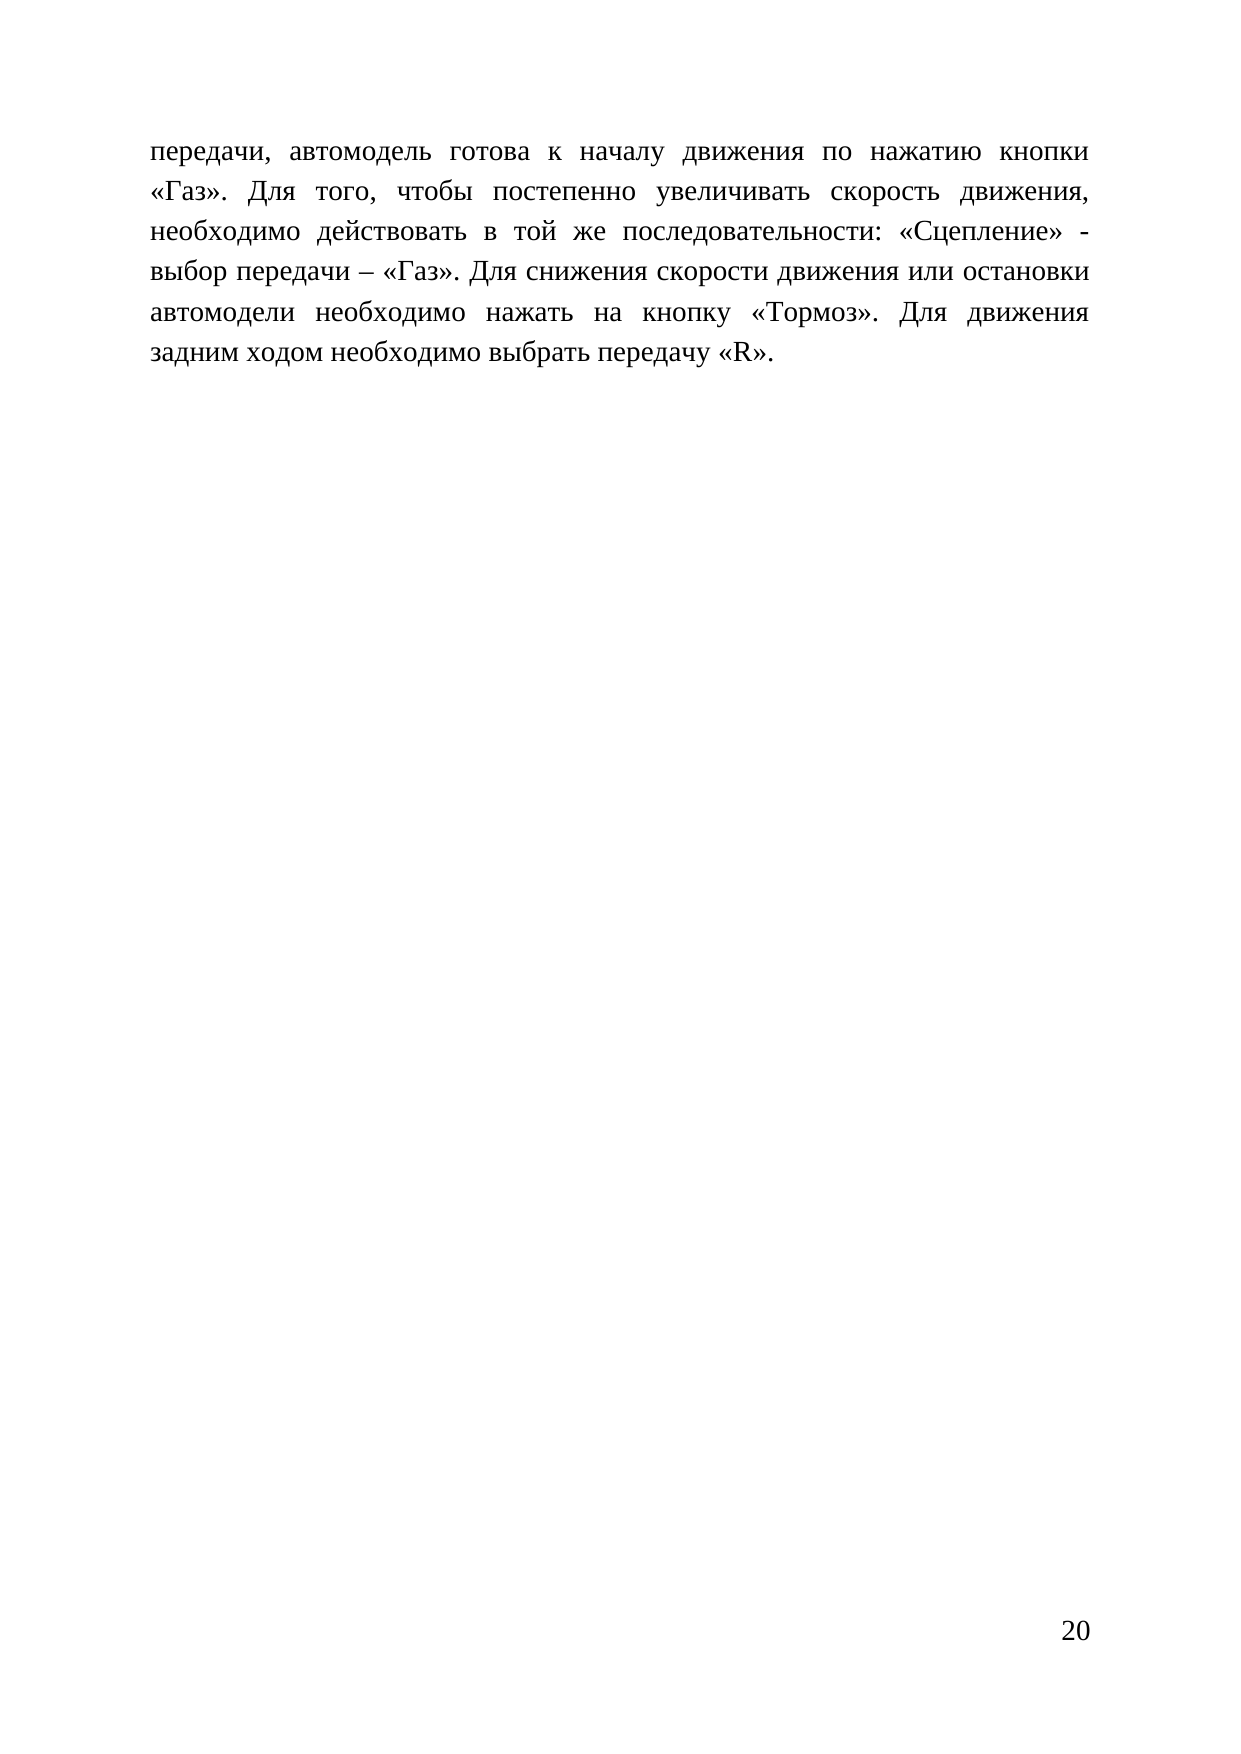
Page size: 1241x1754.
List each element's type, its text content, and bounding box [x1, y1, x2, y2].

text передачи, автомодель готова к началу движения по нажатию кнопки «Газ». Для того, чтобы постепенно увеличивать скорость движения, необходимо действовать в той же последовательности: «Сцепление» - выбор передачи – «Газ». Для снижения скорости движения или остановки автомодели необходимо нажать на кнопку «Тормоз». Для движения задним ходом необходимо выбрать передачу «R». [150, 133, 1090, 367]
